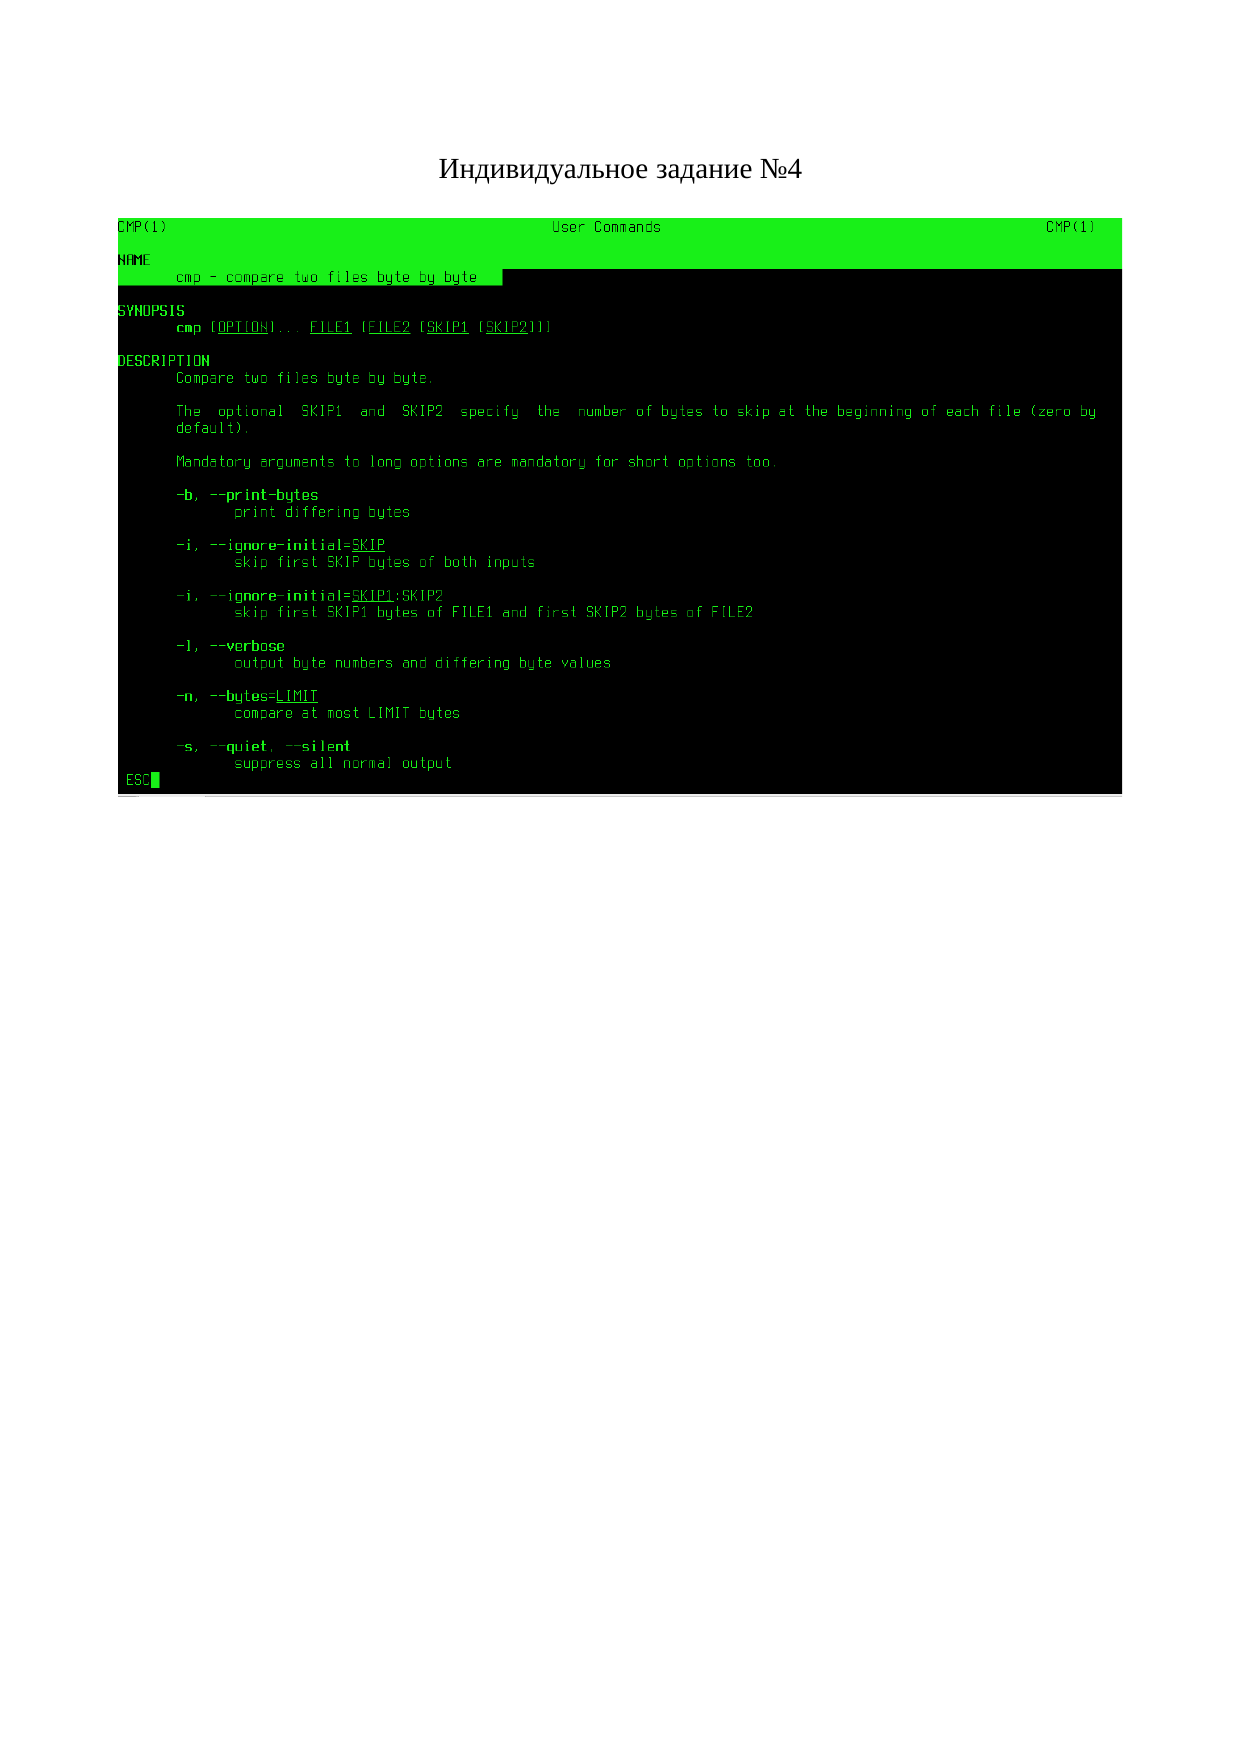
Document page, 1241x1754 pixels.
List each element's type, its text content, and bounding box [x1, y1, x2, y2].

text Индивидуальное задание №4 [118, 152, 1122, 185]
